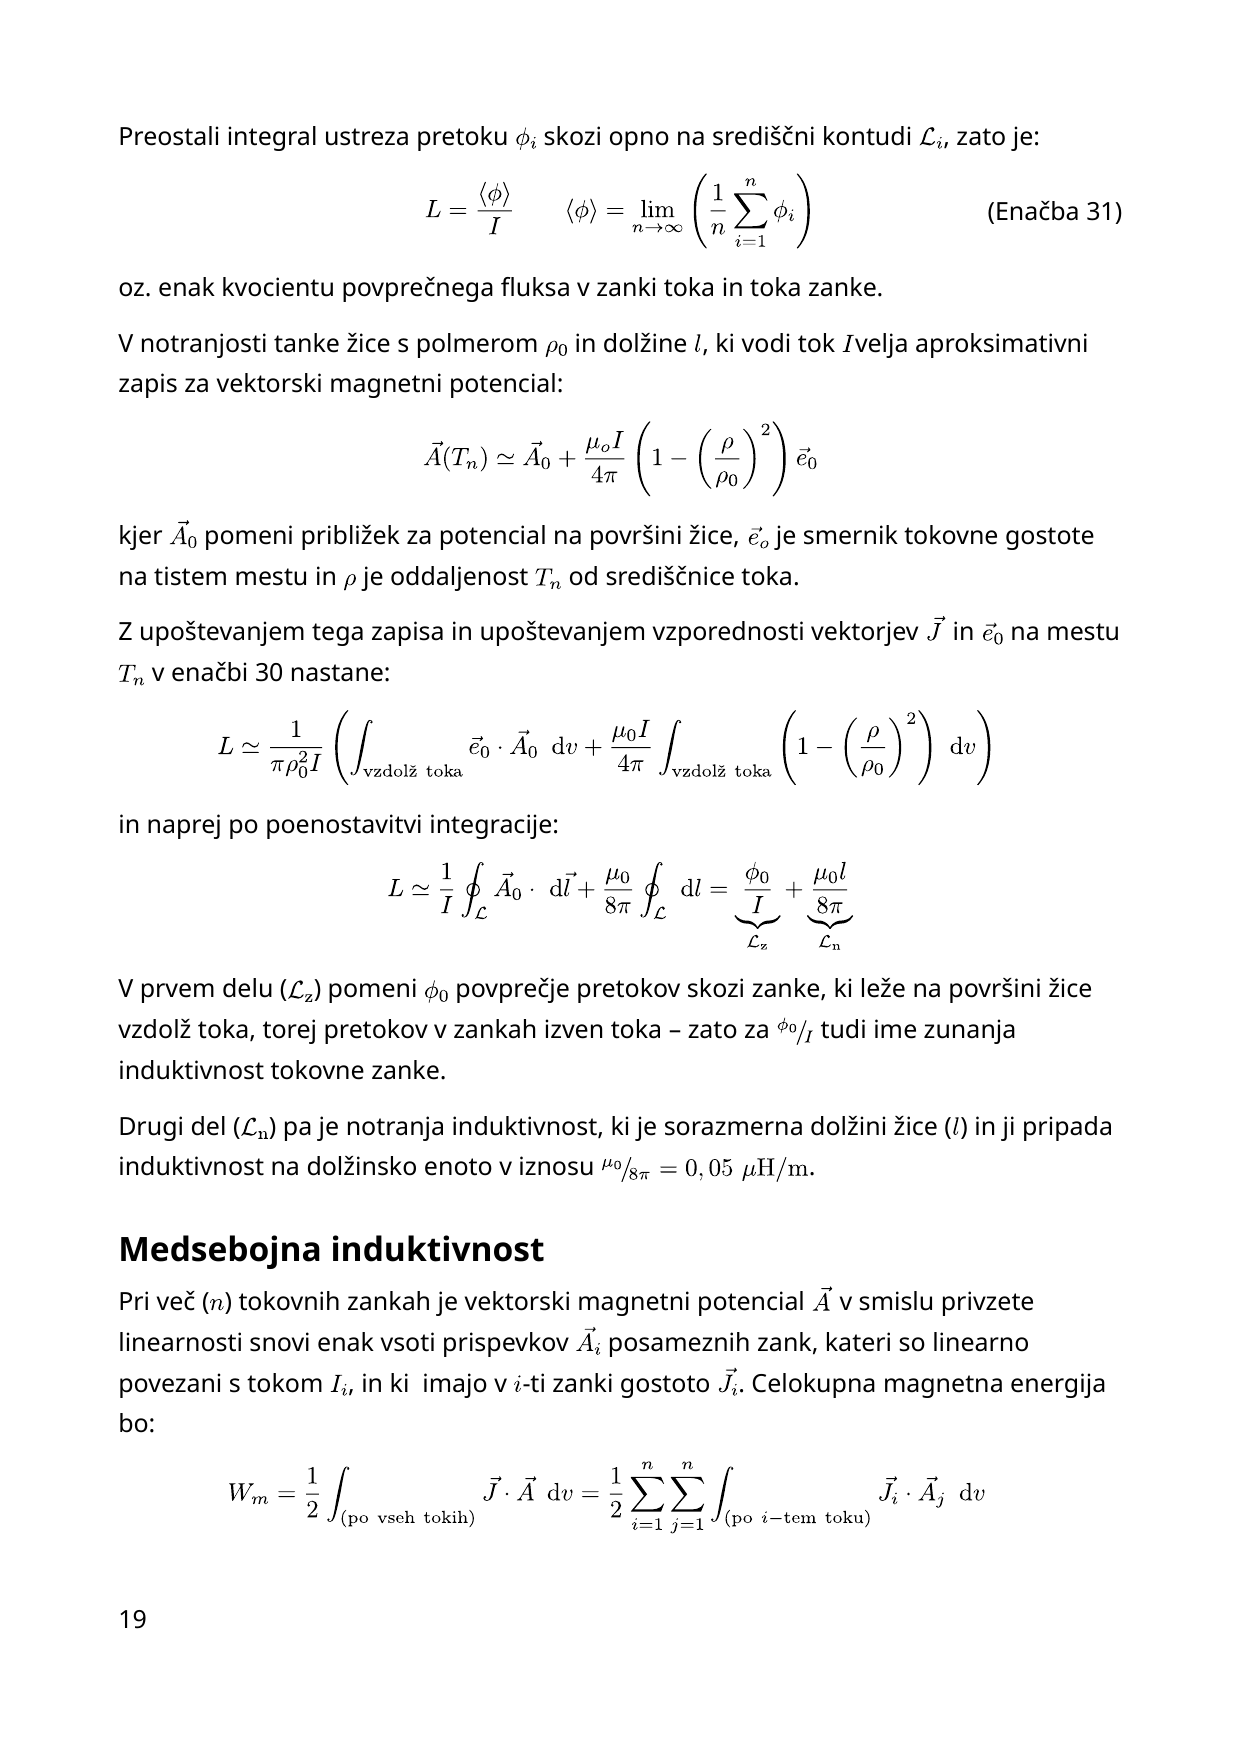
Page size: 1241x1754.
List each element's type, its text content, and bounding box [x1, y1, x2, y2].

text (Enačba 31) [816, 173, 1122, 248]
subtitle Medsebojna induktivnost [118, 1225, 1122, 1271]
text Preostali integral ustreza pretoku skozi opno na središčni kontudi , zato je: [118, 118, 1122, 152]
text V prvem delu () pomeni povprečje pretokov skozi zanke, ki leže na površini žice vzdolž toka, torej pretokov v zankah izven toka – zato za tudi ime zunanja induktivnost tokovne zanke. [118, 971, 1122, 1087]
text Pri več () tokovnih zankah je vektorski magnetni potencial v smislu privzete linearnosti snovi enak vsoti prispevkov posameznih zank, kateri so linearno povezani s tokom , in ki imajo v -ti zanki gostoto . Celokupna magnetna energija bo: [118, 1283, 1122, 1440]
text kjer pomeni približek za potencial na površini žice, je smernik tokovne gostote na tistem mestu in je oddaljenost od središčnice toka. [118, 518, 1122, 593]
text [118, 173, 424, 248]
text V notranjosti tanke žice s polmerom in dolžine , ki vodi tok velja aproksimativni zapis za vektorski magnetni potencial: [118, 325, 1122, 400]
text Z upoštevanjem tega zapisa in upoštevanjem vzporednosti vektorjev in na mestu v enačbi 30 nastane: [118, 614, 1122, 689]
text Drugi del () pa je notranja induktivnost, ki je sorazmerna dolžini žice () in ji pripada induktivnost na dolžinsko enoto v iznosu . [118, 1108, 1122, 1183]
text in naprej po poenostavitvi integracije: [118, 806, 1122, 841]
text oz. enak kvocientu povprečnega fluksa v zanki toka in toka zanke. [118, 270, 1122, 304]
